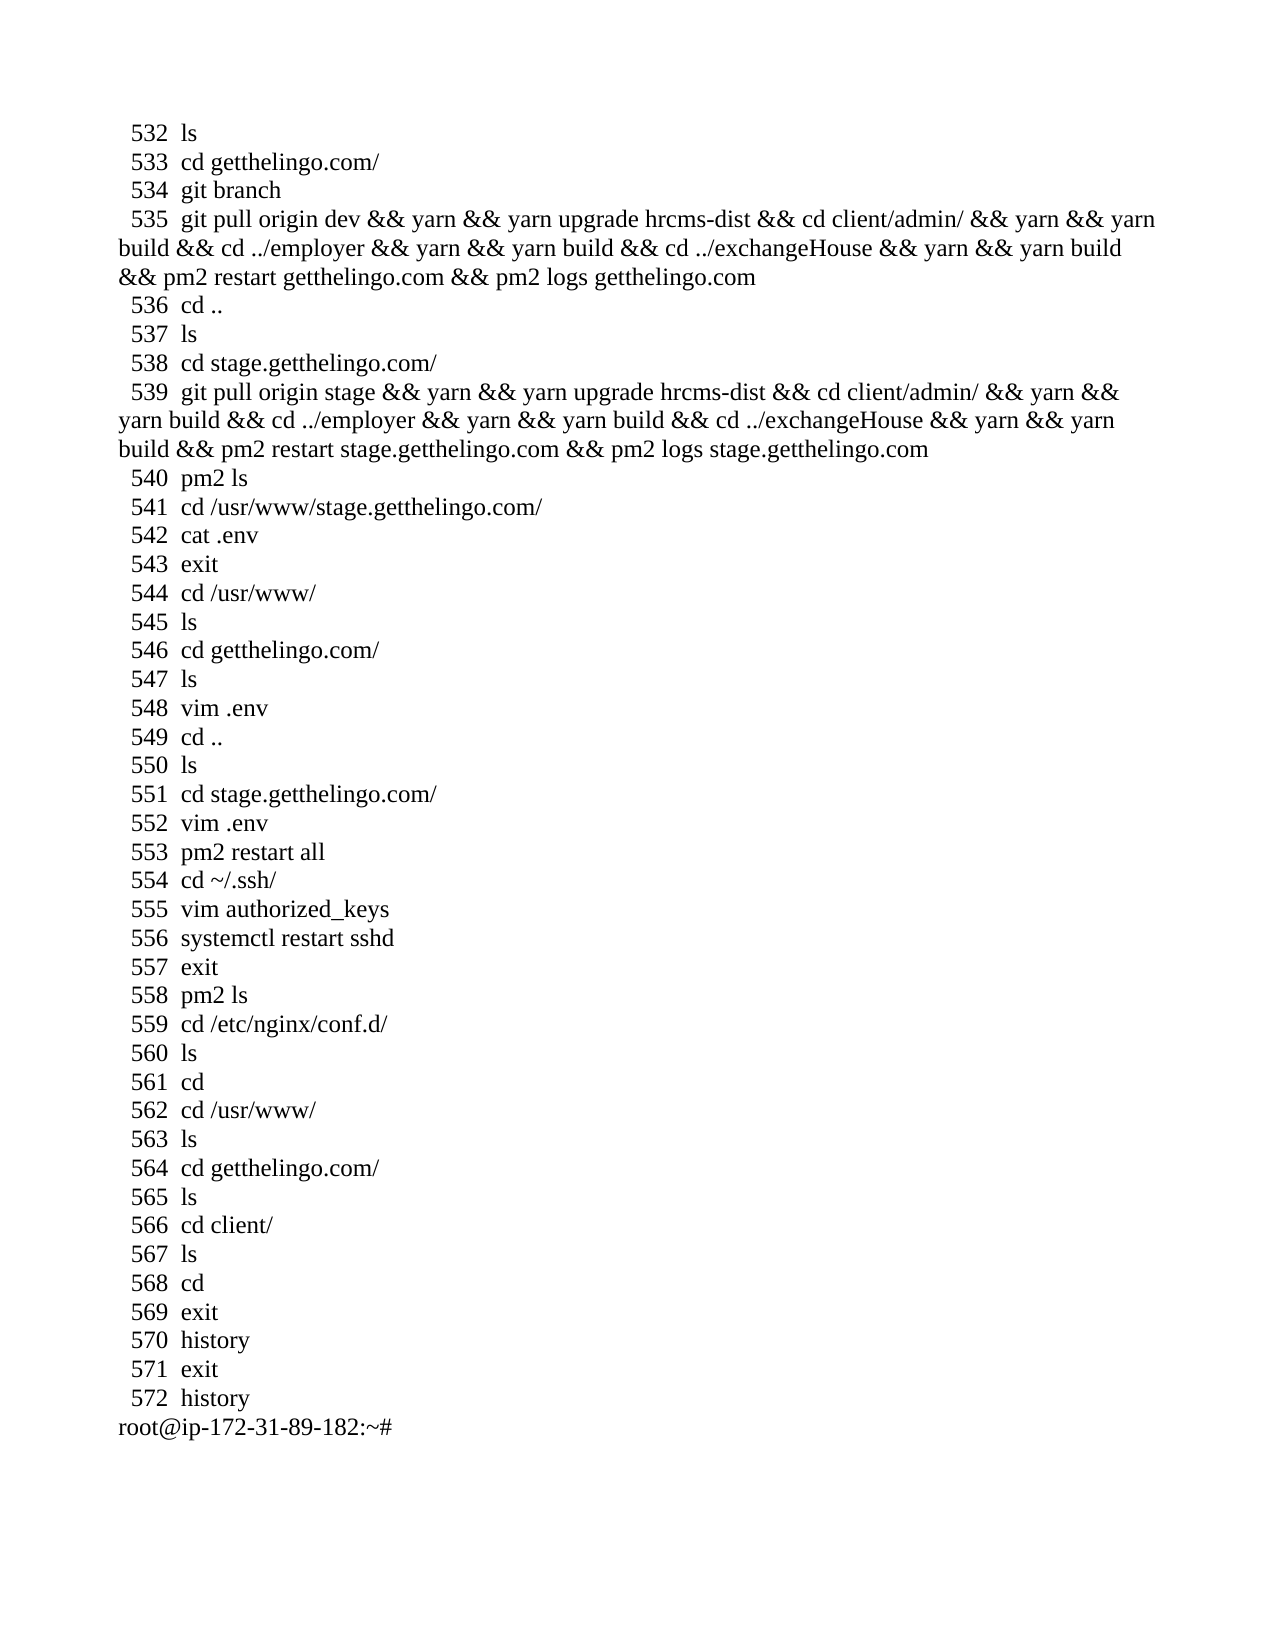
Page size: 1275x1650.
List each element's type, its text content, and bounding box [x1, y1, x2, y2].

text 554 cd ~/.ssh/ [118, 866, 1157, 894]
text 567 ls [118, 1239, 1157, 1268]
text 534 git branch [118, 176, 1157, 204]
text 559 cd /etc/nginx/conf.d/ [118, 1009, 1157, 1038]
text 561 cd [118, 1067, 1157, 1096]
text 538 cd stage.getthelingo.com/ [118, 348, 1157, 377]
text 571 exit [118, 1354, 1157, 1383]
text 532 ls [118, 118, 1157, 147]
text 557 exit [118, 952, 1157, 981]
text 541 cd /usr/www/stage.getthelingo.com/ [118, 492, 1157, 521]
text 548 vim .env [118, 693, 1157, 722]
text 540 pm2 ls [118, 463, 1157, 492]
text 556 systemctl restart sshd [118, 923, 1157, 952]
text 558 pm2 ls [118, 981, 1157, 1009]
text 547 ls [118, 664, 1157, 693]
text 546 cd getthelingo.com/ [118, 636, 1157, 664]
text 543 exit [118, 549, 1157, 578]
text 569 exit [118, 1297, 1157, 1326]
text 544 cd /usr/www/ [118, 578, 1157, 607]
text 563 ls [118, 1124, 1157, 1153]
text 551 cd stage.getthelingo.com/ [118, 779, 1157, 808]
text 537 ls [118, 319, 1157, 348]
text 560 ls [118, 1038, 1157, 1067]
text 572 history [118, 1383, 1157, 1412]
text root@ip-172-31-89-182:~# [118, 1412, 1157, 1441]
text 552 vim .env [118, 808, 1157, 837]
text 533 cd getthelingo.com/ [118, 147, 1157, 176]
text 553 pm2 restart all [118, 837, 1157, 866]
text 535 git pull origin dev && yarn && yarn upgrade hrcms-dist && cd client/admin/ && yarn && yarn build && cd ../employer && yarn && yarn build && cd ../exchangeHouse && yarn && yarn build && pm2 restart getthelingo.com && pm2 logs getthelingo.com [118, 204, 1157, 291]
text 568 cd [118, 1268, 1157, 1297]
text 570 history [118, 1326, 1157, 1354]
text 545 ls [118, 607, 1157, 636]
text 562 cd /usr/www/ [118, 1096, 1157, 1124]
text 542 cat .env [118, 521, 1157, 549]
text 565 ls [118, 1182, 1157, 1211]
text 539 git pull origin stage && yarn && yarn upgrade hrcms-dist && cd client/admin/ && yarn && yarn build && cd ../employer && yarn && yarn build && cd ../exchangeHouse && yarn && yarn build && pm2 restart stage.getthelingo.com && pm2 logs stage.getthelingo.com [118, 377, 1157, 463]
text 555 vim authorized_keys [118, 894, 1157, 923]
text 536 cd .. [118, 291, 1157, 319]
text 549 cd .. [118, 722, 1157, 751]
text 566 cd client/ [118, 1211, 1157, 1239]
text 550 ls [118, 751, 1157, 779]
text 564 cd getthelingo.com/ [118, 1153, 1157, 1182]
